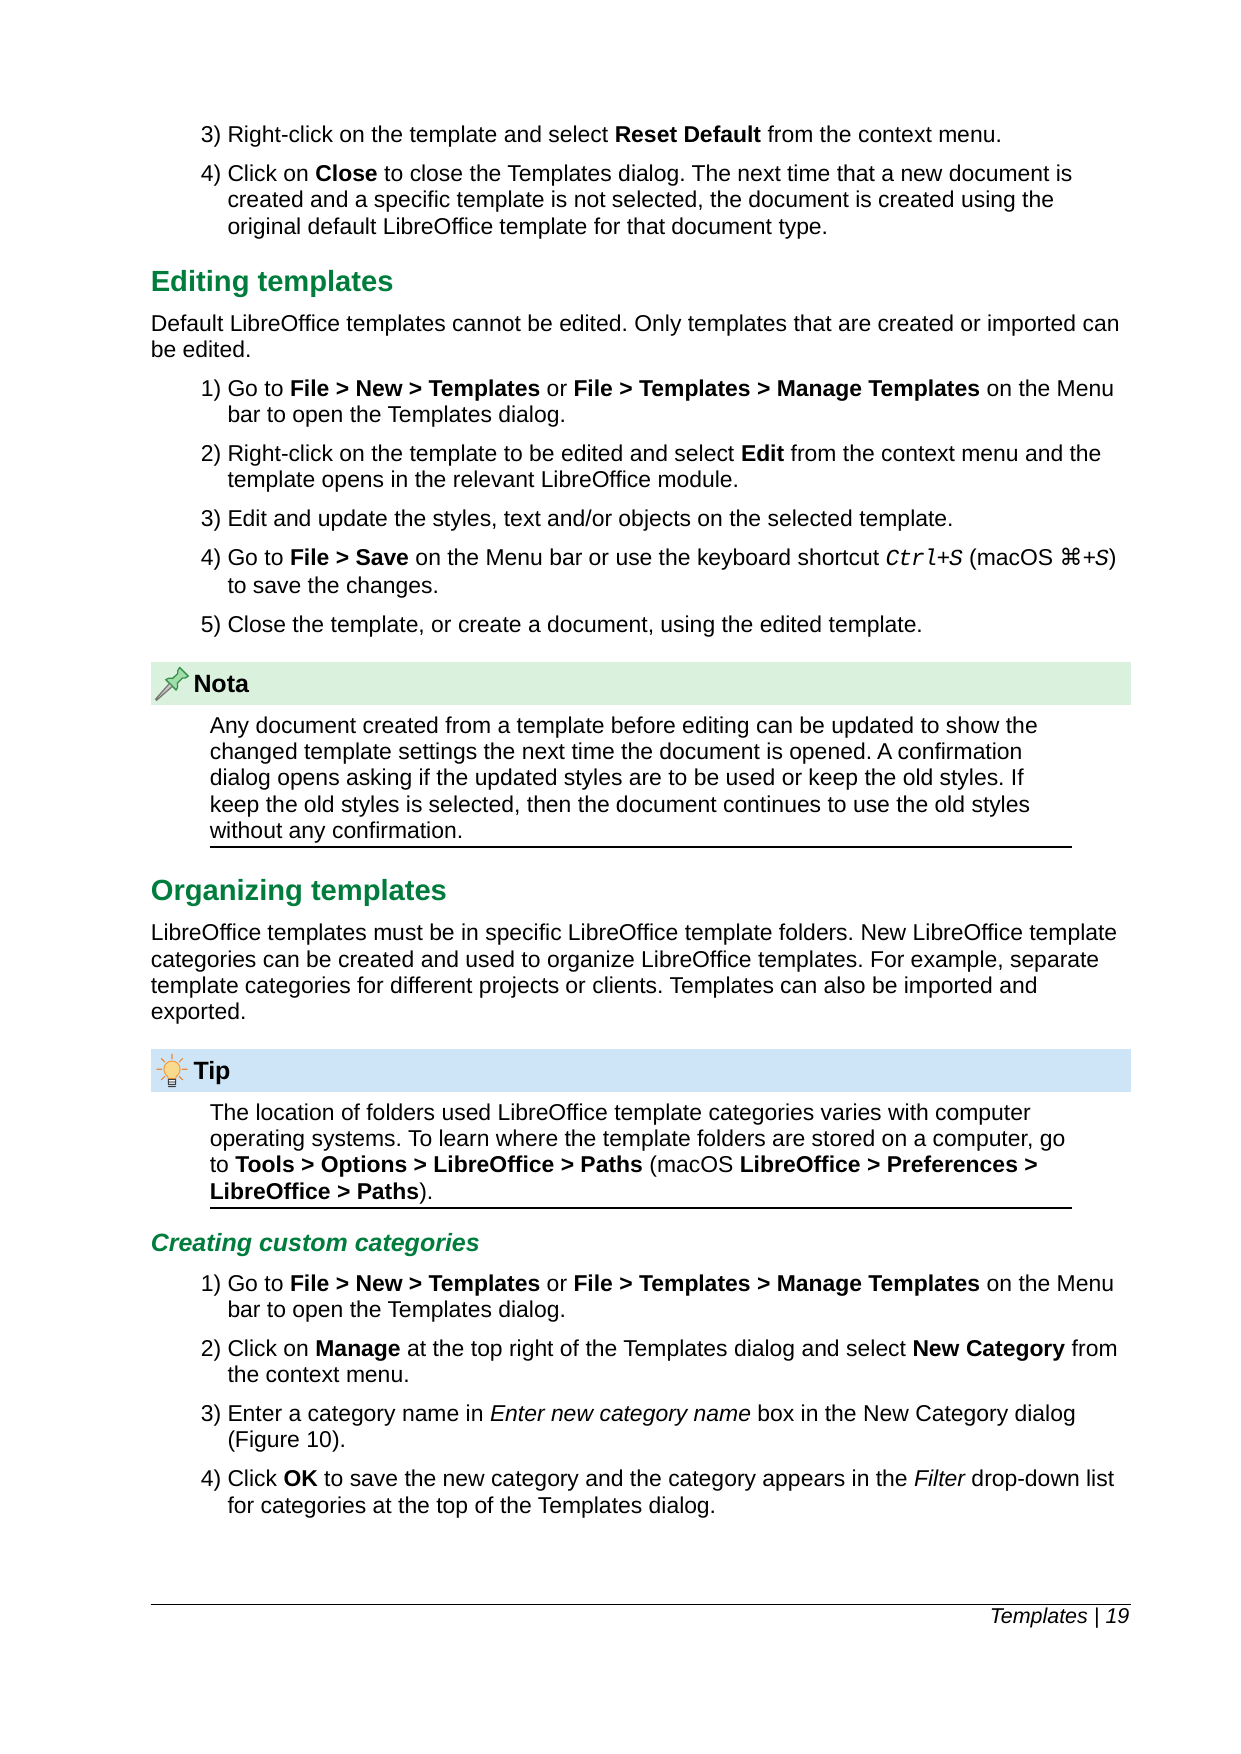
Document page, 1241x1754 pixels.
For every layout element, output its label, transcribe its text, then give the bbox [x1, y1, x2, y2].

text The location of folders used LibreOffice template categories varies with computer operating systems. To learn where the template folders are stored on a computer, go to Tools > Options > LibreOffice > Paths (macOS LibreOffice > Preferences > LibreOffice > Paths). [209, 1098, 1072, 1209]
list Enter a category name in Enter new category name box in the New Category dialog (Figure 10). [227, 1400, 1131, 1453]
list Close the template, or create a document, using the edited template. [227, 611, 1131, 638]
list Right-click on the template to be edited and select Edit from the context menu and the template opens in the relevant LibreOffice module. [227, 440, 1131, 493]
list Default LibreOffice templates cannot be edited. Only templates that are created or imported can be edited. [151, 310, 1131, 362]
list Click on Manage at the top right of the Templates dialog and select New Category from the context menu. [227, 1335, 1131, 1387]
list Go to File > New > Templates or File > Templates > Manage Templates on the Menu bar to open the Templates dialog. [227, 375, 1131, 428]
list Right-click on the template and select Reset Default from the context menu. [227, 121, 1131, 147]
subtitle Tip [151, 1049, 1131, 1092]
subtitle Editing templates [151, 264, 1131, 297]
text LibreOffice templates must be in specific LibreOffice template folders. New LibreOffice template categories can be created and used to organize LibreOffice templates. For example, separate template categories for different projects or clients. Templates can also be imported and exported. [151, 919, 1131, 1024]
subtitle Nota [151, 662, 1131, 705]
list Click OK to save the new category and the category appears in the Filter drop-down list for categories at the top of the Templates dialog. [227, 1465, 1131, 1518]
text Any document created from a template before editing can be updated to show the changed template settings the next time the document is opened. A confirmation dialog opens asking if the updated styles are to be used or keep the old styles. If keep the old styles is selected, then the document continues to use the old styles without any confirmation. [209, 712, 1072, 848]
list Go to File > New > Templates or File > Templates > Manage Templates on the Menu bar to open the Templates dialog. [227, 1269, 1131, 1322]
list Edit and update the styles, text and/or objects on the selected template. [227, 505, 1131, 532]
subtitle Organizing templates [151, 873, 1131, 907]
subtitle Creating custom categories [151, 1228, 1131, 1257]
list Go to File > Save on the Menu bar or use the keyboard shortcut Ctrl+S (macOS ⌘+S) to save the changes. [227, 544, 1131, 599]
list Click on Close to close the Templates dialog. The next time that a new document is created and a specific template is not selected, the document is created using the original default LibreOffice template for that document type. [227, 160, 1131, 239]
